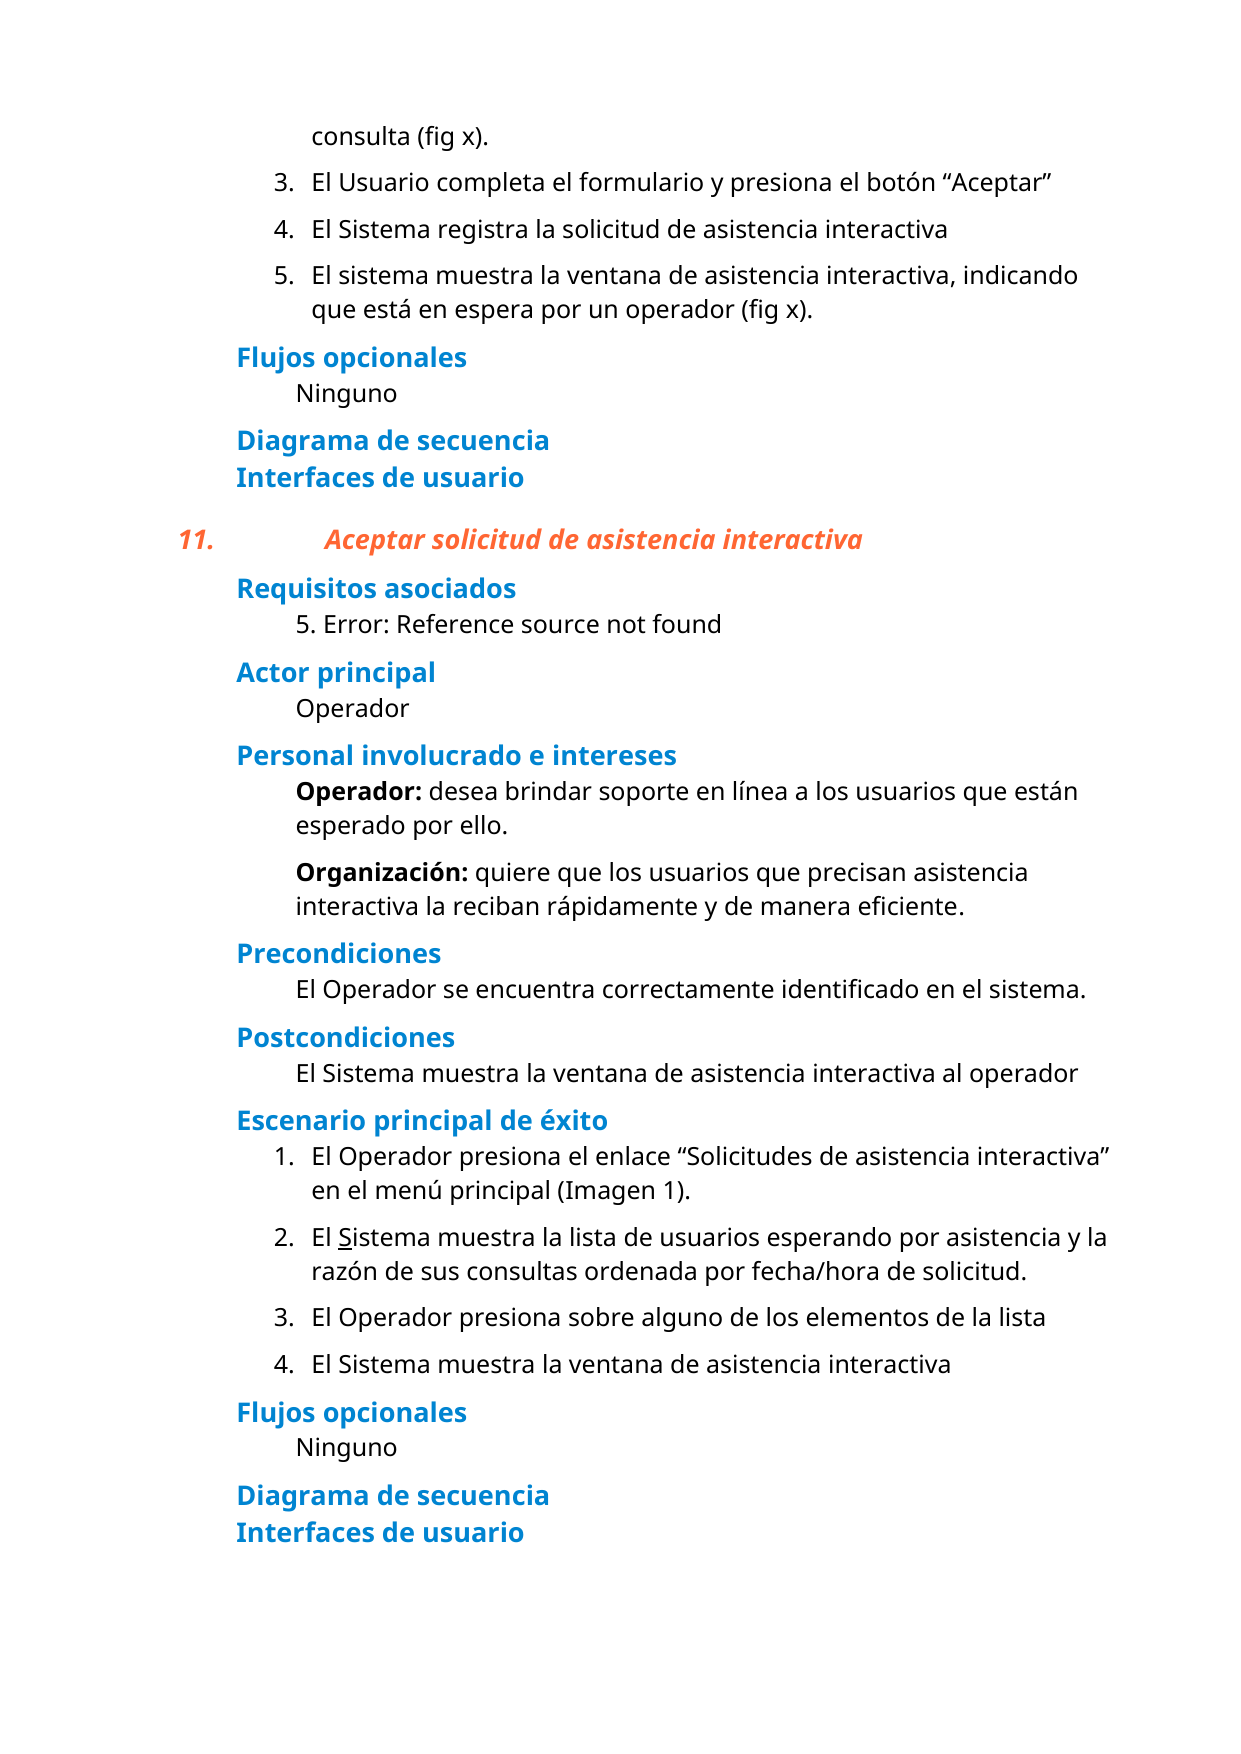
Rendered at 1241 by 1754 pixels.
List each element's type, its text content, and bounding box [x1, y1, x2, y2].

subtitle Interfaces de usuario [236, 459, 1122, 496]
subtitle Escenario principal de éxito [236, 1102, 1122, 1139]
text Operador: desea brindar soporte en línea a los usuarios que están esperado por ello. [295, 774, 1122, 842]
list El Sistema registra la solicitud de asistencia interactiva [274, 211, 1122, 245]
subtitle Flujos opcionales [236, 338, 1122, 375]
subtitle Flujos opcionales [236, 1393, 1122, 1430]
subtitle Interfaces de usuario [236, 1513, 1122, 1550]
list consulta (fig x). [274, 118, 1122, 152]
text Ninguno [295, 1430, 1122, 1464]
list El Operador presiona sobre alguno de los elementos de la lista [274, 1300, 1122, 1334]
subtitle Personal involucrado e intereses [236, 737, 1122, 774]
subtitle Diagrama de secuencia [236, 1477, 1122, 1513]
subtitle Actor principal [236, 653, 1122, 690]
subtitle Requisitos asociados [207, 570, 1122, 607]
subtitle Postcondiciones [236, 1018, 1122, 1055]
list El Sistema muestra la ventana de asistencia interactiva [274, 1347, 1122, 1381]
list El Usuario completa el formulario y presiona el botón “Aceptar” [274, 165, 1122, 199]
subtitle Diagrama de secuencia [236, 422, 1122, 459]
text Operador [295, 690, 1122, 724]
text El Sistema muestra la ventana de asistencia interactiva al operador [295, 1055, 1122, 1089]
subtitle Aceptar solicitud de asistencia interactiva [177, 521, 1122, 557]
text El Operador se encuentra correctamente identificado en el sistema. [295, 972, 1122, 1006]
list El Sistema muestra la lista de usuarios esperando por asistencia y la razón de sus consultas ordenada por fecha/hora de solicitud. [274, 1219, 1122, 1287]
list El Operador presiona el enlace “Solicitudes de asistencia interactiva” en el menú principal (Imagen 1). [274, 1139, 1122, 1207]
text 5. Error: No se encuentra la fuente de referencia [295, 607, 1122, 641]
text Organización: quiere que los usuarios que precisan asistencia interactiva la reciban rápidamente y de manera eficiente. [295, 854, 1122, 922]
text Ninguno [295, 375, 1122, 409]
list El sistema muestra la ventana de asistencia interactiva, indicando que está en espera por un operador (fig x). [274, 258, 1122, 326]
subtitle Precondiciones [236, 935, 1122, 972]
